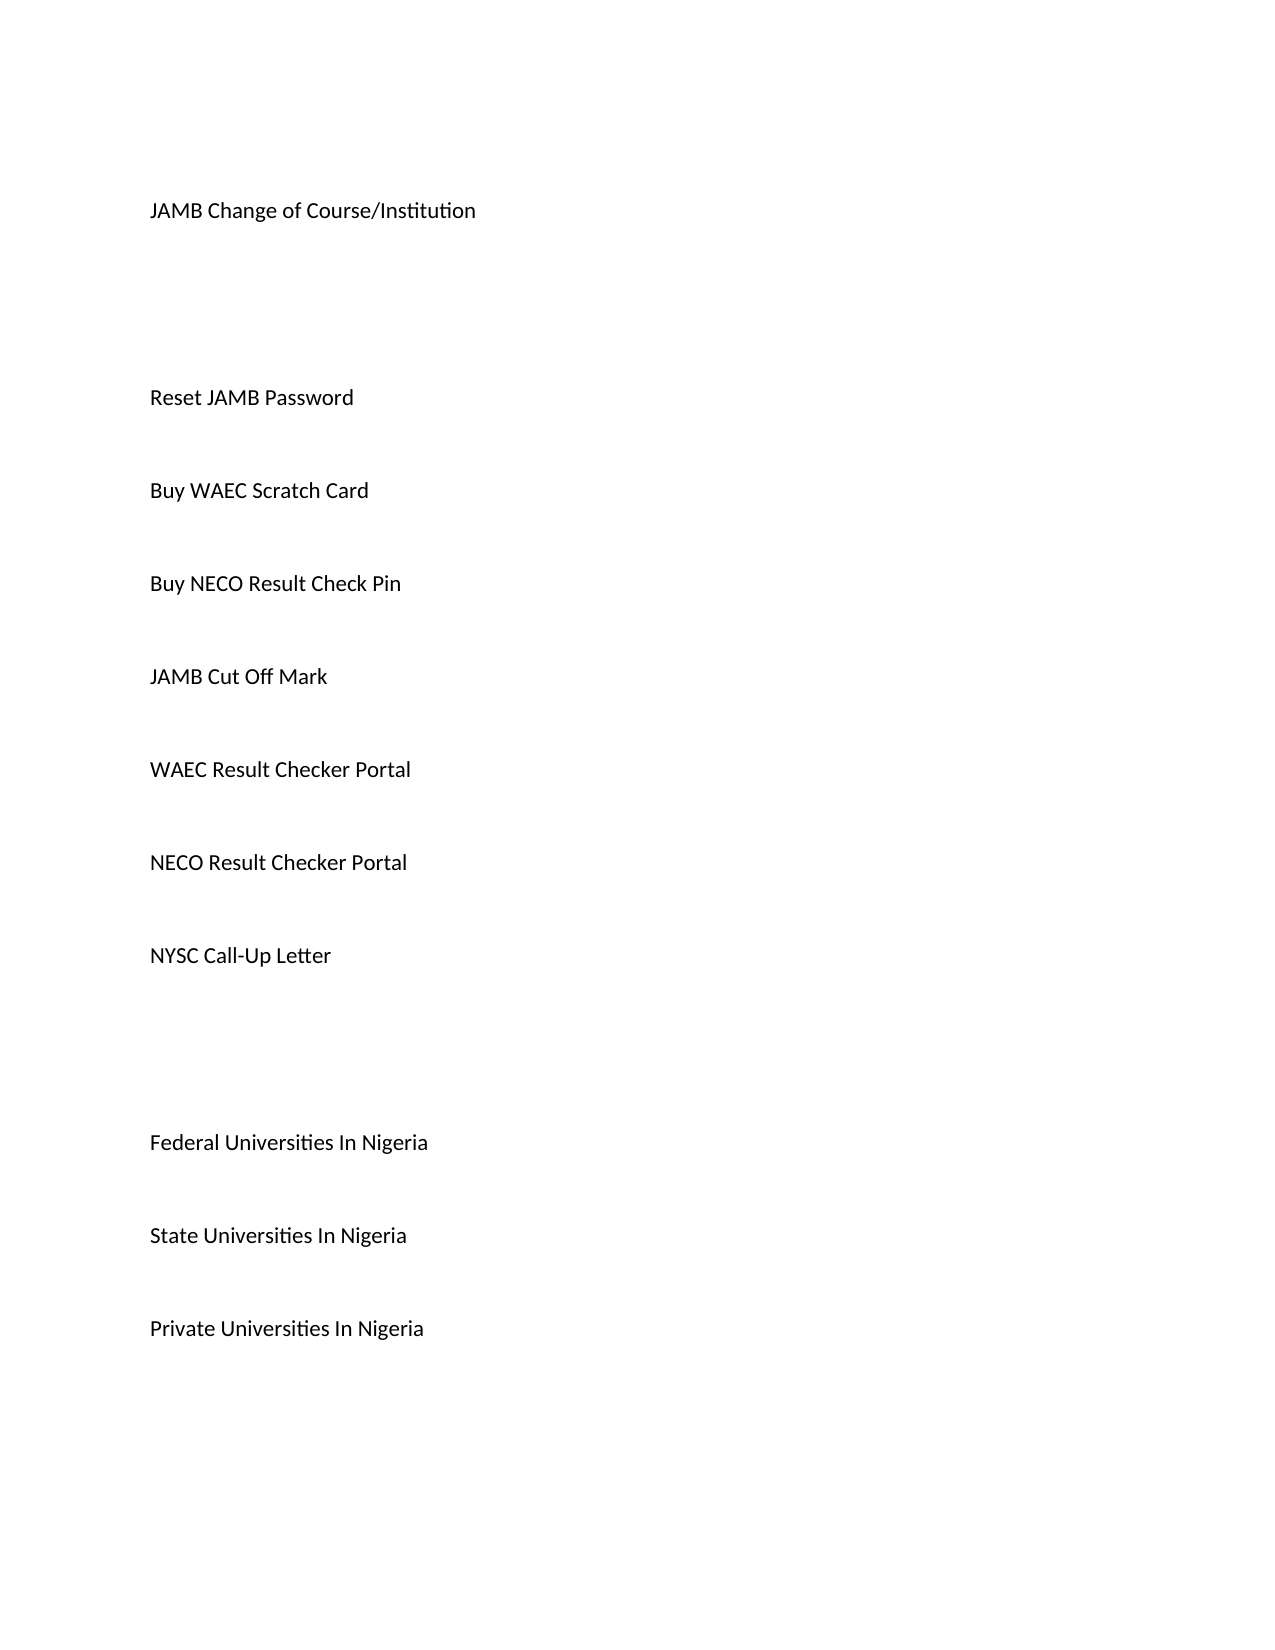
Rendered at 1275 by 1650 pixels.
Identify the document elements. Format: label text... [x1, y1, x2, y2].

text Private Universities In Nigeria [150, 1314, 1125, 1342]
text Federal Universities In Nigeria [150, 1128, 1125, 1156]
text NYSC Call-Up Letter [150, 942, 1125, 969]
text Buy WAEC Scratch Card [150, 476, 1125, 504]
text Reset JAMB Password [150, 383, 1125, 411]
text NECO Result Checker Portal [150, 848, 1125, 876]
text WAEC Result Checker Portal [150, 755, 1125, 783]
text State Universities In Nigeria [150, 1221, 1125, 1249]
text Buy NECO Result Check Pin [150, 569, 1125, 597]
text JAMB Cut Off Mark [150, 662, 1125, 690]
text JAMB Change of Course/Institution [150, 197, 1125, 224]
